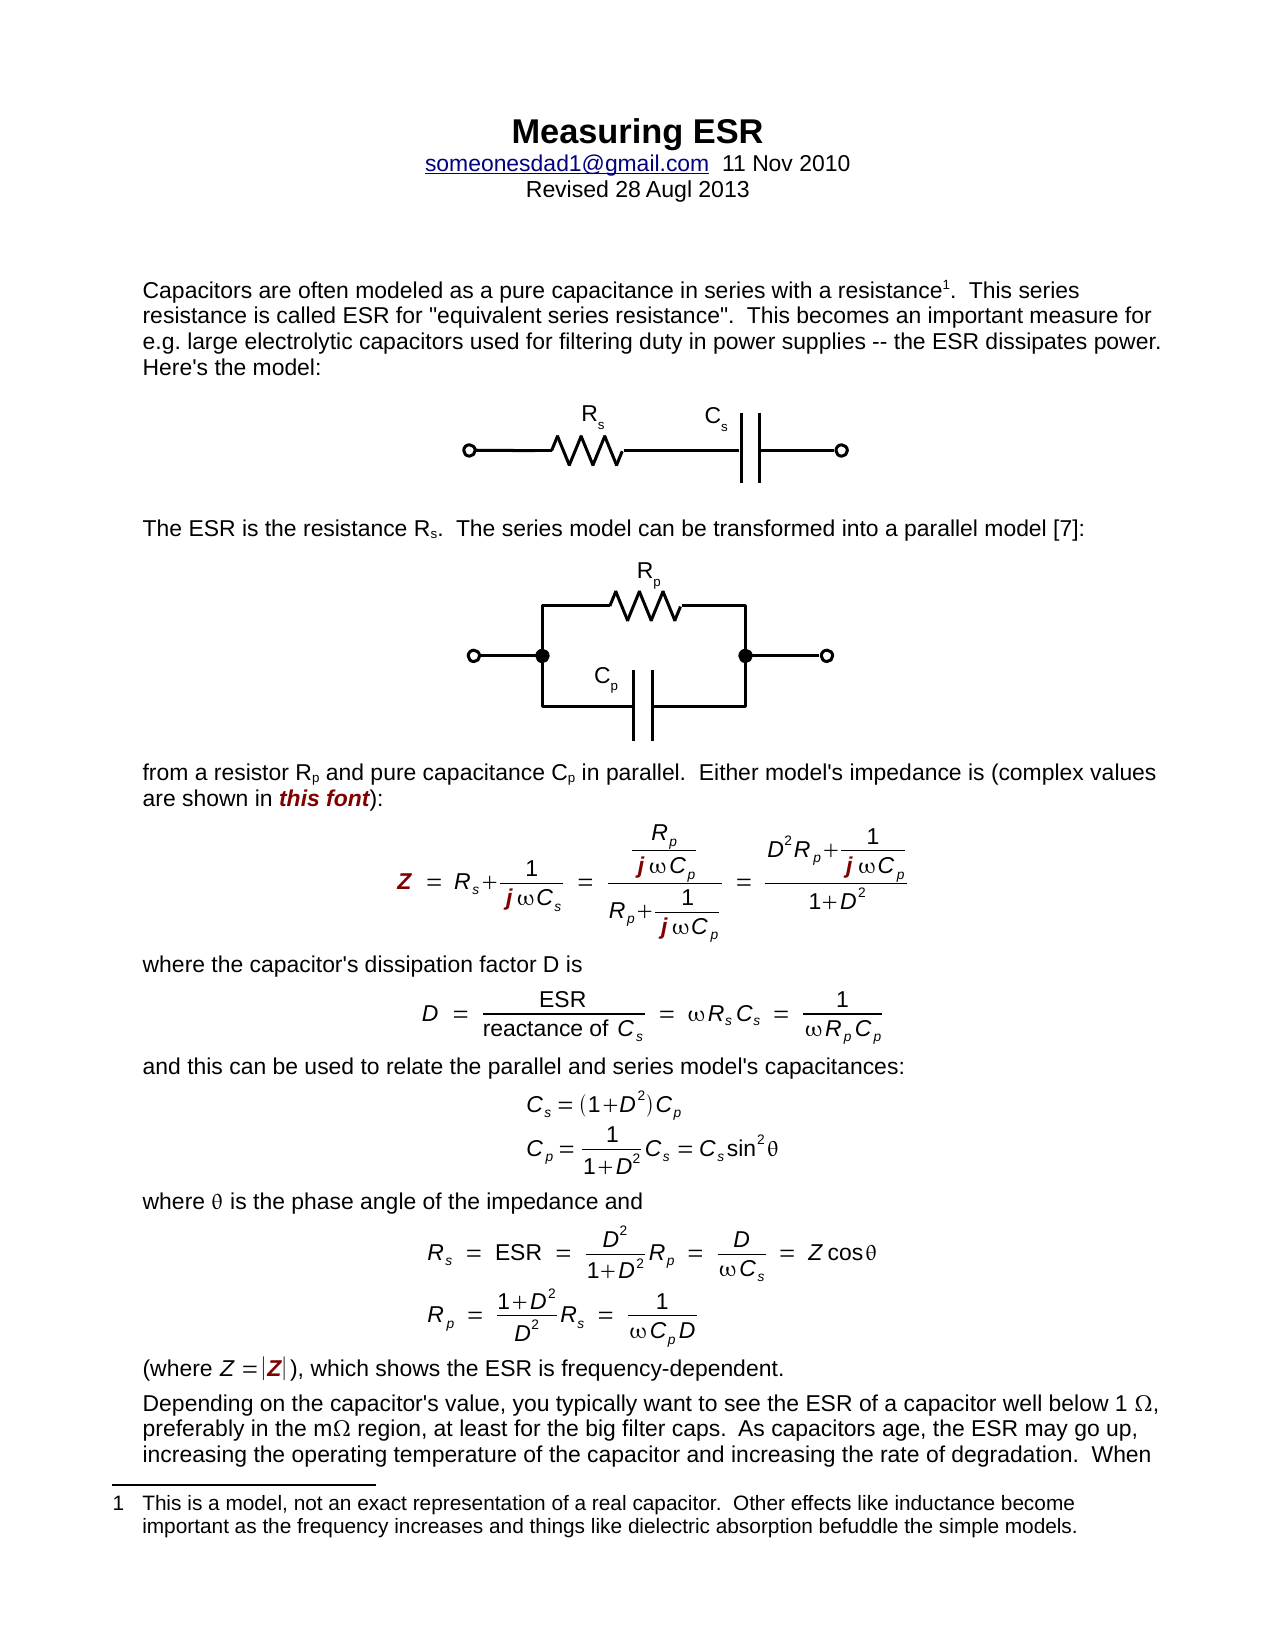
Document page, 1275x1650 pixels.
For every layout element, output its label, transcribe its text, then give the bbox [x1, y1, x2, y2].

text (where ), which shows the ESR is frequency-dependent. [142, 1356, 1162, 1382]
text where the capacitor's dissipation factor D is [142, 952, 1162, 978]
title Measuring ESR [112, 112, 1162, 151]
text The ESR is the resistance Rs. The series model can be transformed into a parallel model [7]: [142, 389, 1162, 542]
text Depending on the capacitor's value, you typically want to see the ESR of a capacitor well below 1 , preferably in the m region, at least for the big filter caps. As capacitors age, the ESR may go up, increasing the operating temperature of the capacitor and increasing the rate of degradation. When [142, 1391, 1162, 1467]
text This is a model, not an exact representation of a real capacitor. Other effects like inductance become important as the frequency increases and things like dielectric absorption befuddle the simple models. [112, 1491, 1162, 1537]
text where is the phase angle of the impedance and [142, 1189, 1162, 1214]
subtitle someonesdad1@gmail.com 11 Nov 2010 [112, 151, 1162, 177]
subtitle Revised 28 Augl 2013 [112, 177, 1162, 202]
text and this can be used to relate the parallel and series model's capacitances: [142, 1054, 1162, 1079]
text from a resistor Rp and pure capacitance Cp in parallel. Either model's impedance is (complex values are shown in this font): [142, 551, 1162, 811]
text Capacitors are often modeled as a pure capacitance in series with a resistance. This series resistance is called ESR for "equivalent series resistance". This becomes an important measure for e.g. large electrolytic capacitors used for filtering duty in power supplies -- the ESR dissipates power. Here's the model: [142, 277, 1162, 380]
